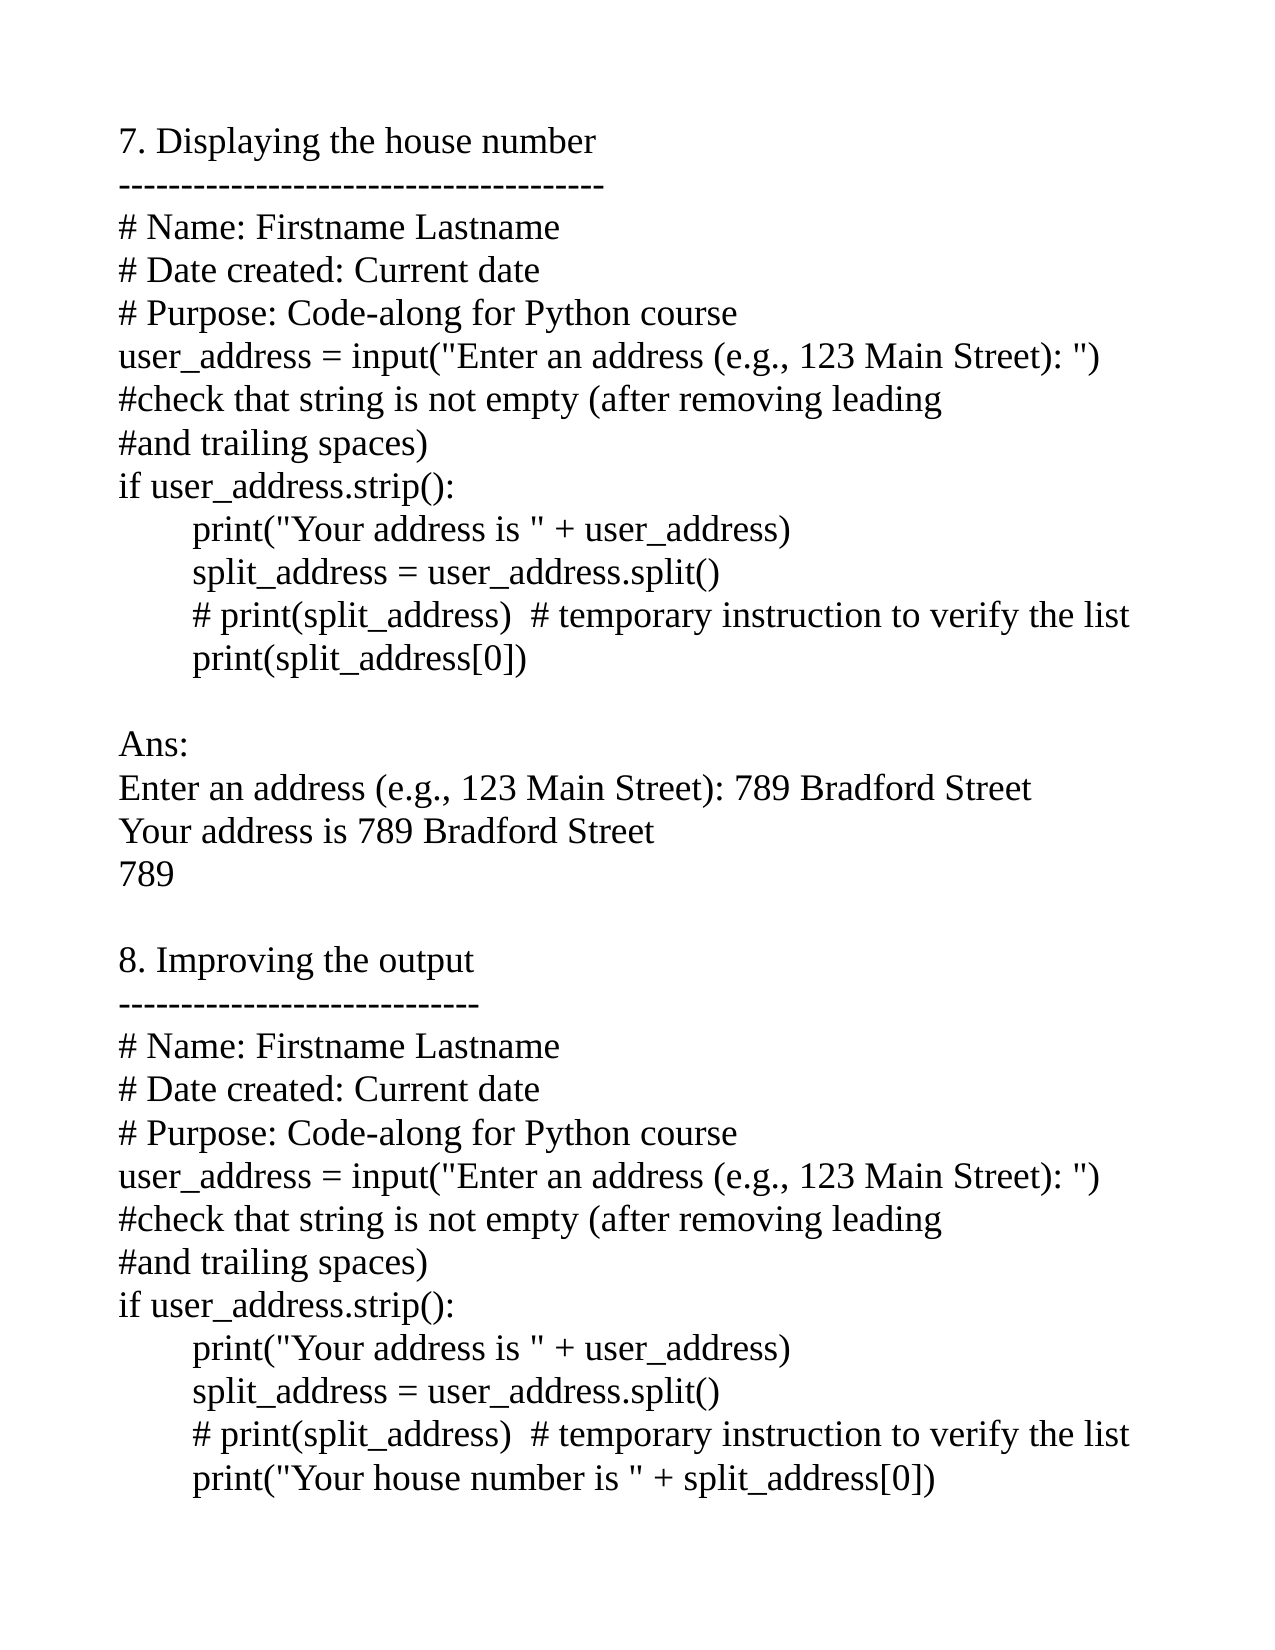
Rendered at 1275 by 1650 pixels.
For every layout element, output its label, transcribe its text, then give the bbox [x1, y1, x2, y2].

text ----------------------------- [118, 981, 1157, 1024]
text #and trailing spaces) [118, 1239, 1157, 1282]
text print(split_address[0]) [118, 636, 1157, 679]
text print("Your address is " + user_address) [118, 506, 1157, 549]
text if user_address.strip(): [118, 463, 1157, 506]
text Enter an address (e.g., 123 Main Street): 789 Bradford Street [118, 765, 1157, 808]
text split_address = user_address.split() [118, 1369, 1157, 1412]
text #and trailing spaces) [118, 420, 1157, 463]
text # Name: Firstname Lastname [118, 1024, 1157, 1067]
text 789 [118, 851, 1157, 894]
text # Purpose: Code-­along for Python course [118, 291, 1157, 334]
text # Date created: Current date [118, 247, 1157, 291]
text user_address = input("Enter an address (e.g., 123 Main Street): ") [118, 1153, 1157, 1196]
text # print(split_address) # temporary instruction to verify the list [118, 592, 1157, 636]
text 8. Improving the output [118, 937, 1157, 981]
text # Date created: Current date [118, 1067, 1157, 1110]
text split_address = user_address.split() [118, 549, 1157, 592]
text if user_address.strip(): [118, 1282, 1157, 1326]
text user_address = input("Enter an address (e.g., 123 Main Street): ") [118, 334, 1157, 377]
text # Purpose: Code-­along for Python course [118, 1110, 1157, 1153]
text # Name: Firstname Lastname [118, 204, 1157, 247]
text #check that string is not empty (after removing leading [118, 1196, 1157, 1239]
text 7. Displaying the house number [118, 118, 1157, 161]
text print("Your house number is " + split_address[0]) [118, 1455, 1157, 1498]
text #check that string is not empty (after removing leading [118, 377, 1157, 420]
text Ans: [118, 722, 1157, 765]
text # print(split_address) # temporary instruction to verify the list [118, 1412, 1157, 1455]
text print("Your address is " + user_address) [118, 1326, 1157, 1369]
text Your address is 789 Bradford Street [118, 808, 1157, 851]
text --------------------------------------- [118, 161, 1157, 204]
